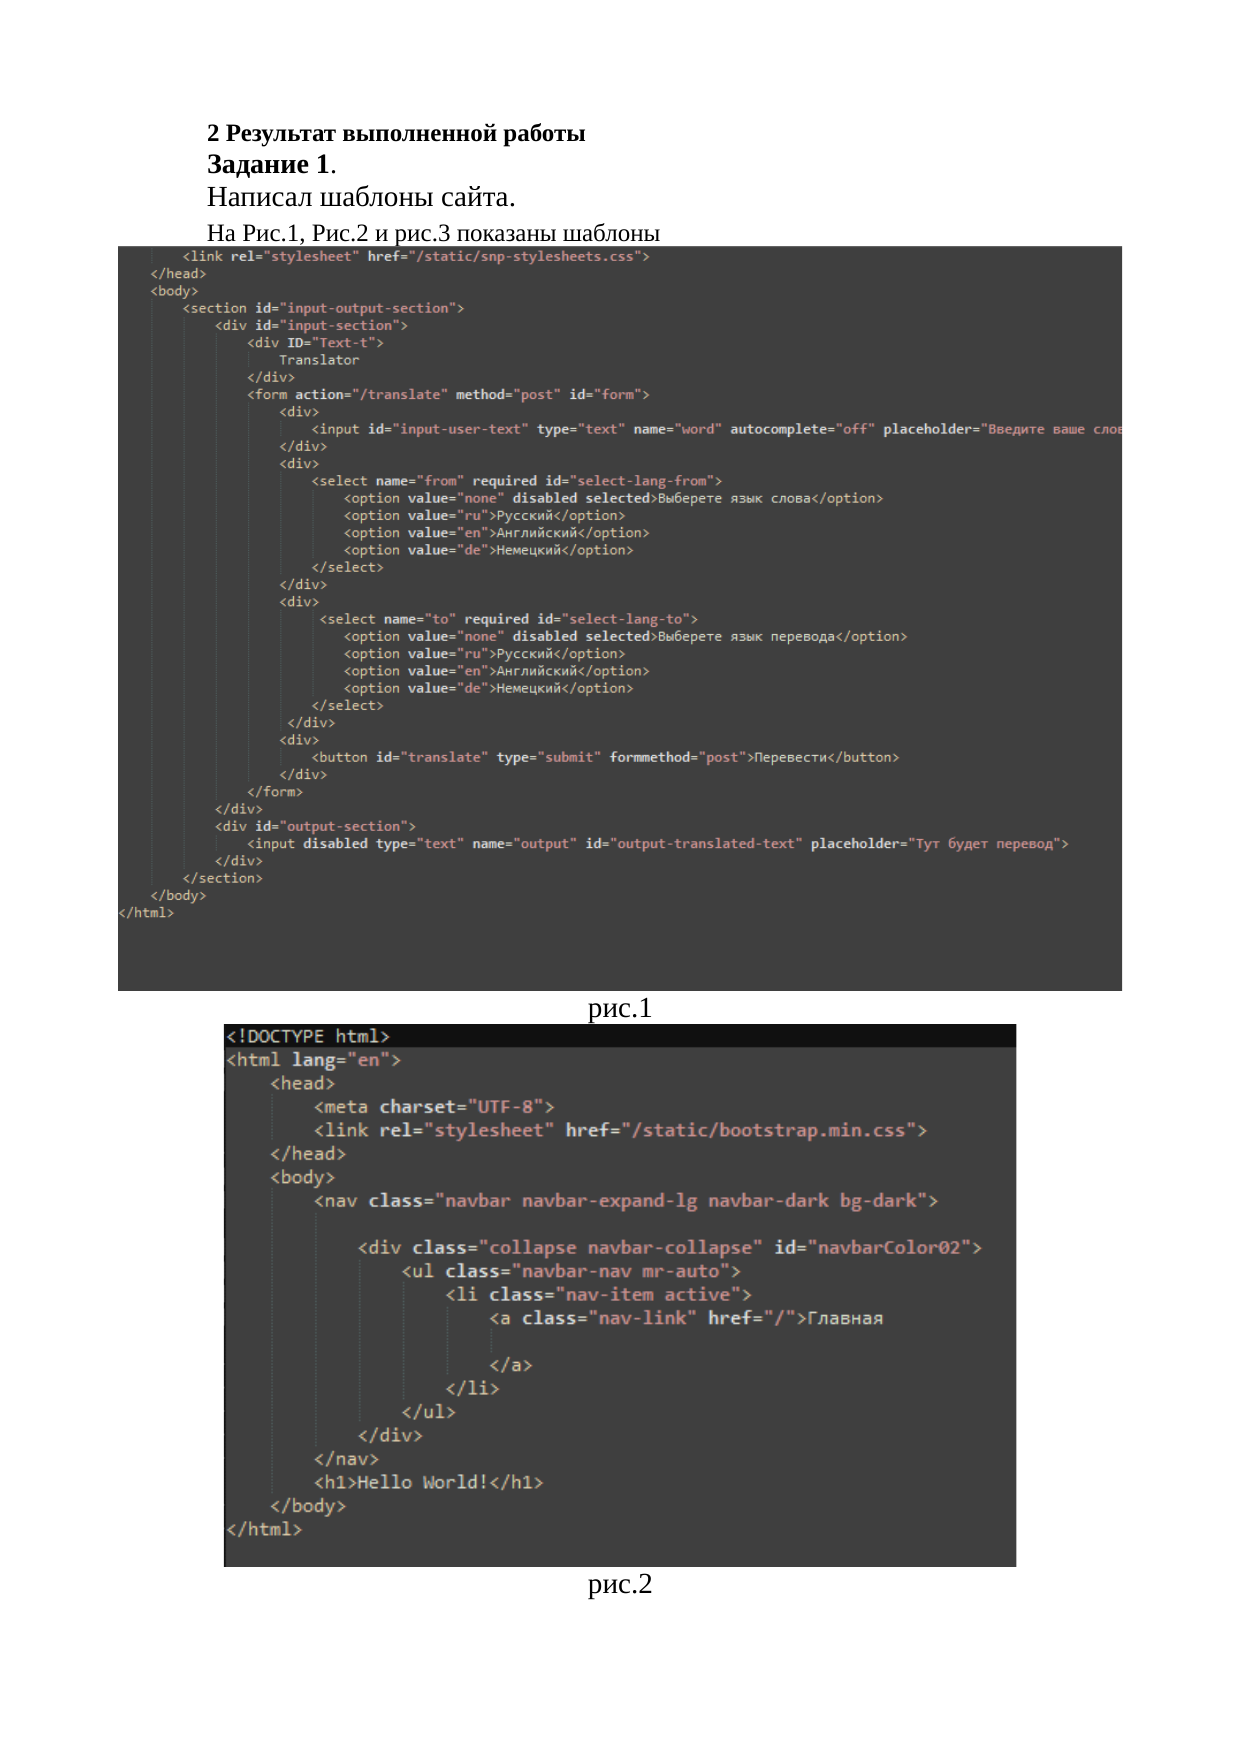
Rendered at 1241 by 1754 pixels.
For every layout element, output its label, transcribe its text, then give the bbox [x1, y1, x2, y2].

text Написал шаблоны сайта. [118, 179, 1122, 213]
text рис.1 [118, 991, 1122, 1024]
text Задание 1. [118, 147, 1122, 179]
text 2 Результат выполненной работы [118, 118, 1122, 147]
text рис.2 [118, 1566, 1122, 1600]
text На Рис.1, Рис.2 и рис.3 показаны шаблоны [133, 218, 1122, 246]
